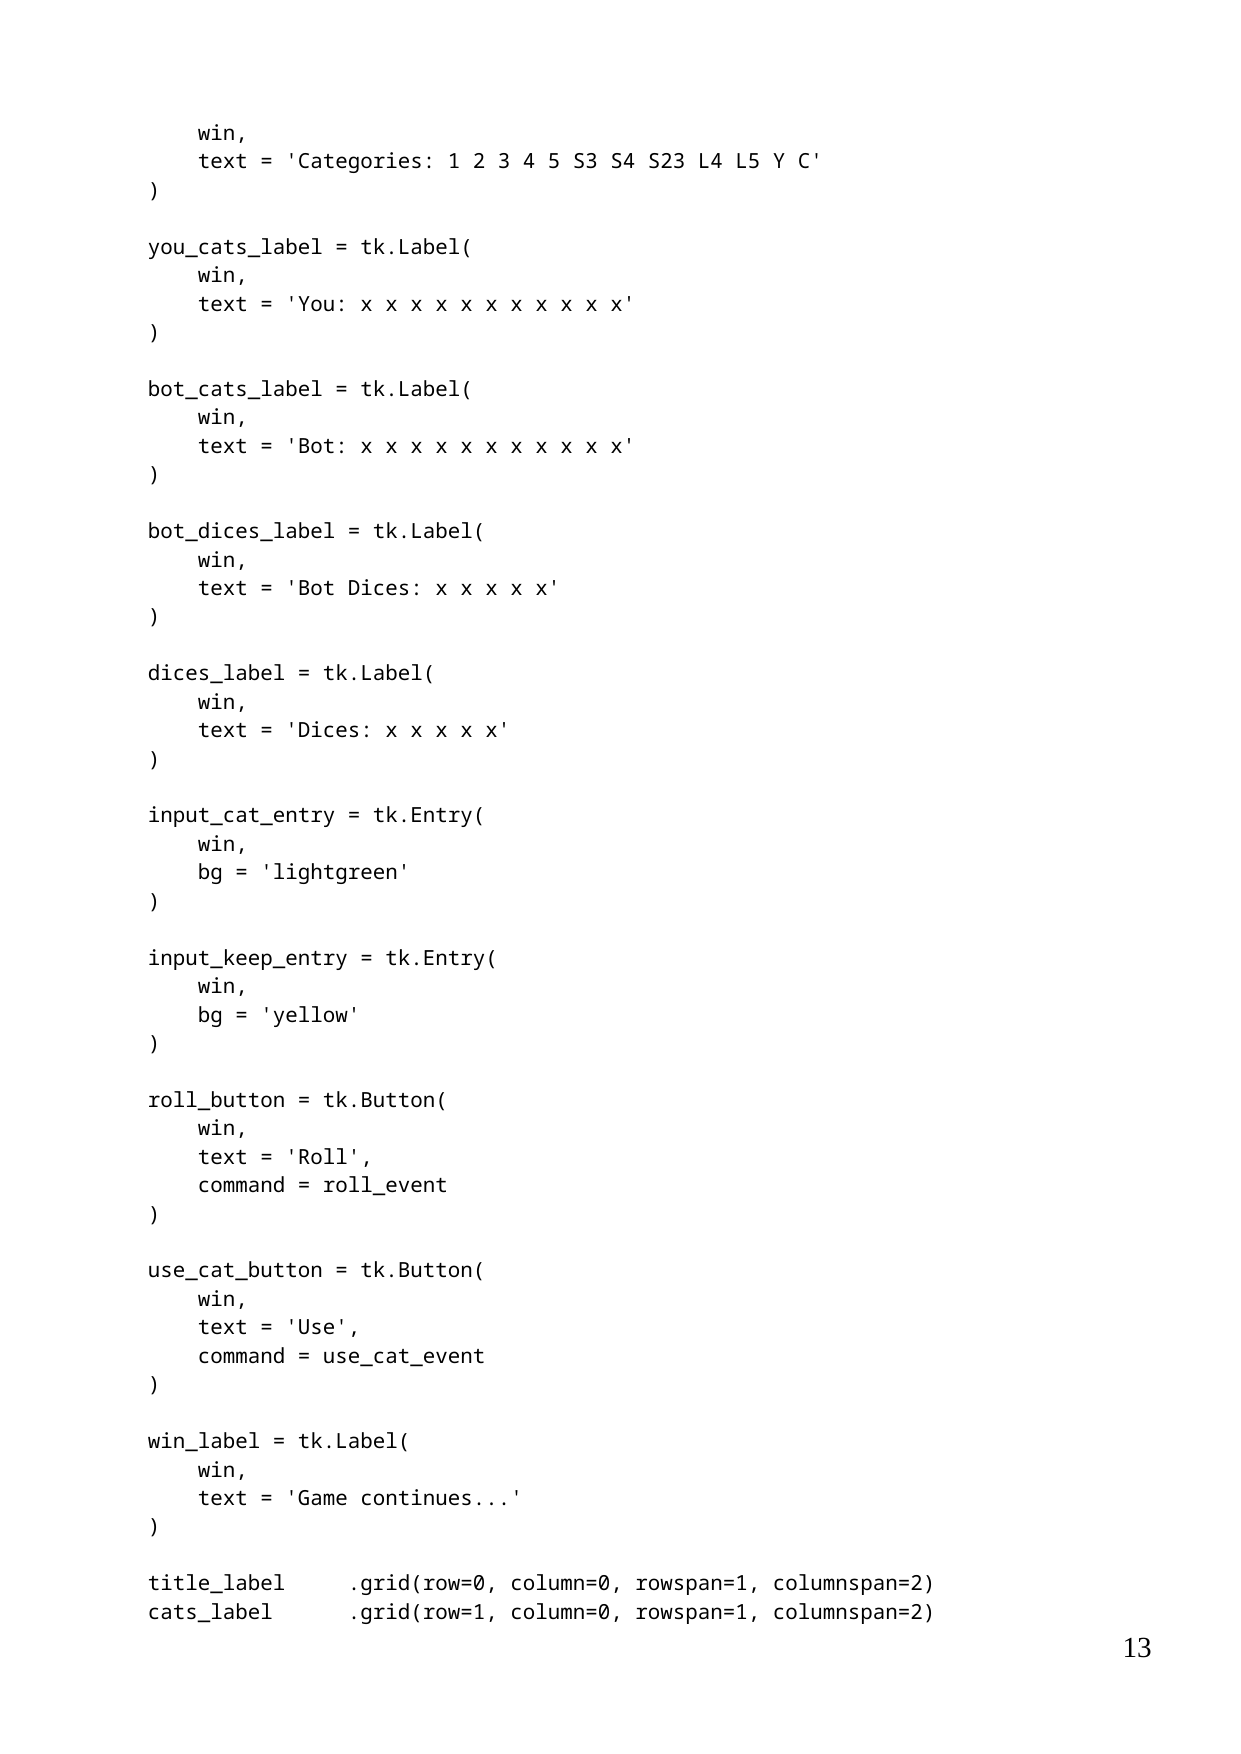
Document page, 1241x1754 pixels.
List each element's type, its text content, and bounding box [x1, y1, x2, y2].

text bot_dices_label = tk.Label( [148, 516, 1152, 545]
text text = 'Game continues...' [148, 1483, 1152, 1512]
text win, [148, 402, 1152, 431]
text text = 'Dices: x x x x x' [148, 715, 1152, 744]
text ) [148, 1512, 1152, 1540]
text ) [148, 744, 1152, 772]
text ) [148, 175, 1152, 203]
text win, [148, 118, 1152, 147]
text command = roll_event [148, 1170, 1152, 1199]
text ) [148, 459, 1152, 488]
text win, [148, 1455, 1152, 1483]
text win, [148, 829, 1152, 857]
text ) [148, 317, 1152, 346]
text win, [148, 971, 1152, 1000]
text ) [148, 602, 1152, 630]
text text = 'Bot Dices: x x x x x' [148, 573, 1152, 602]
text text = 'Bot: x x x x x x x x x x x' [148, 431, 1152, 459]
text text = 'Roll', [148, 1142, 1152, 1170]
text input_cat_entry = tk.Entry( [148, 801, 1152, 829]
text win, [148, 260, 1152, 289]
text command = use_cat_event [148, 1341, 1152, 1369]
text bot_cats_label = tk.Label( [148, 374, 1152, 402]
text input_keep_entry = tk.Entry( [148, 943, 1152, 971]
text win_label = tk.Label( [148, 1426, 1152, 1455]
text roll_button = tk.Button( [148, 1085, 1152, 1113]
text title_label .grid(row=0, column=0, rowspan=1, columnspan=2) [148, 1568, 1152, 1597]
text bg = 'lightgreen' [148, 857, 1152, 886]
text text = 'Categories: 1 2 3 4 5 S3 S4 S23 L4 L5 Y C' [148, 147, 1152, 175]
text you_cats_label = tk.Label( [148, 232, 1152, 260]
text text = 'Use', [148, 1312, 1152, 1341]
text dices_label = tk.Label( [148, 658, 1152, 687]
text use_cat_button = tk.Button( [148, 1256, 1152, 1284]
text text = 'You: x x x x x x x x x x x' [148, 289, 1152, 317]
text win, [148, 1113, 1152, 1142]
text win, [148, 545, 1152, 573]
text bg = 'yellow' [148, 1000, 1152, 1028]
text ) [148, 1199, 1152, 1227]
text ) [148, 1028, 1152, 1057]
text win, [148, 1284, 1152, 1312]
text cats_label .grid(row=1, column=0, rowspan=1, columnspan=2) [148, 1597, 1152, 1625]
text win, [148, 687, 1152, 715]
text ) [148, 1369, 1152, 1398]
text ) [148, 886, 1152, 914]
